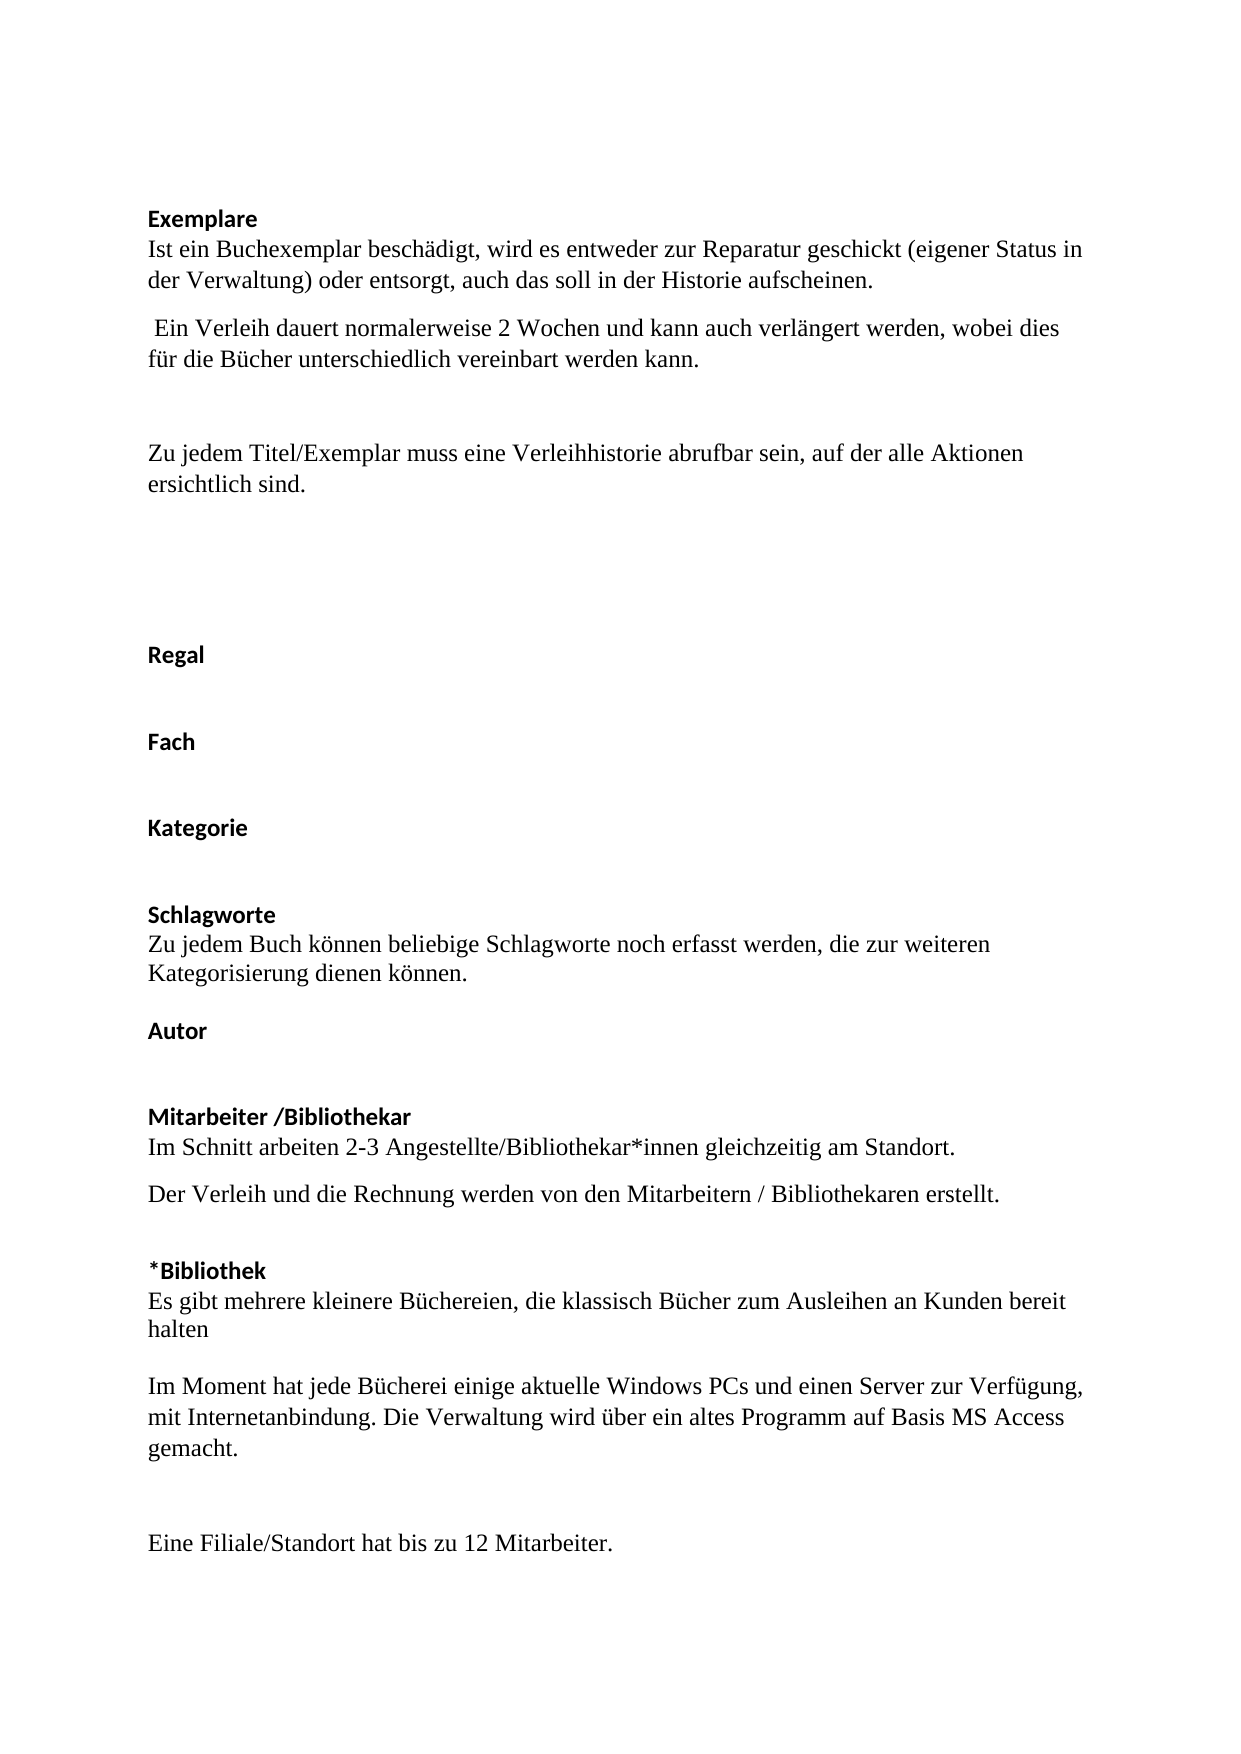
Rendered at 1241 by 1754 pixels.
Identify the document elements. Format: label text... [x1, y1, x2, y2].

text Fach [148, 726, 1093, 756]
text Ein Verleih dauert normalerweise 2 Wochen und kann auch verlängert werden, wobei dies für die Bücher unterschiedlich vereinbart werden kann. [148, 313, 1093, 373]
text Im Schnitt arbeiten 2-3 Angestellte/Bibliothekar*innen gleichzeitig am Standort. [148, 1132, 1093, 1161]
text Mitarbeiter /Bibliothekar [148, 1101, 1093, 1132]
text Im Moment hat jede Bücherei einige aktuelle Windows PCs und einen Server zur Verfügung, mit Internetanbindung. Die Verwaltung wird über ein altes Programm auf Basis MS Access gemacht. [148, 1371, 1093, 1462]
text Autor [148, 1015, 1093, 1045]
text *Bibliothek [148, 1255, 1093, 1286]
text Ist ein Buchexemplar beschädigt, wird es entweder zur Reparatur geschickt (eigener Status in der Verwaltung) oder entsorgt, auch das soll in der Historie aufscheinen. [148, 234, 1093, 294]
text Exemplare [148, 204, 1093, 234]
text Eine Filiale/Standort hat bis zu 12 Mitarbeiter. [148, 1528, 1093, 1557]
text Schlagworte [148, 899, 1093, 929]
text Regal [148, 639, 1093, 669]
text Zu jedem Titel/Exemplar muss eine Verleihhistorie abrufbar sein, auf der alle Aktionen ersichtlich sind. [148, 438, 1093, 498]
text Der Verleih und die Rechnung werden von den Mitarbeitern / Bibliothekaren erstellt. [148, 1179, 1093, 1208]
text Zu jedem Buch können beliebige Schlagworte noch erfasst werden, die zur weiteren Kategorisierung dienen können. [148, 929, 1093, 987]
text Kategorie [148, 812, 1093, 843]
text Es gibt mehrere kleinere Büchereien, die klassisch Bücher zum Ausleihen an Kunden bereit halten [148, 1286, 1093, 1343]
